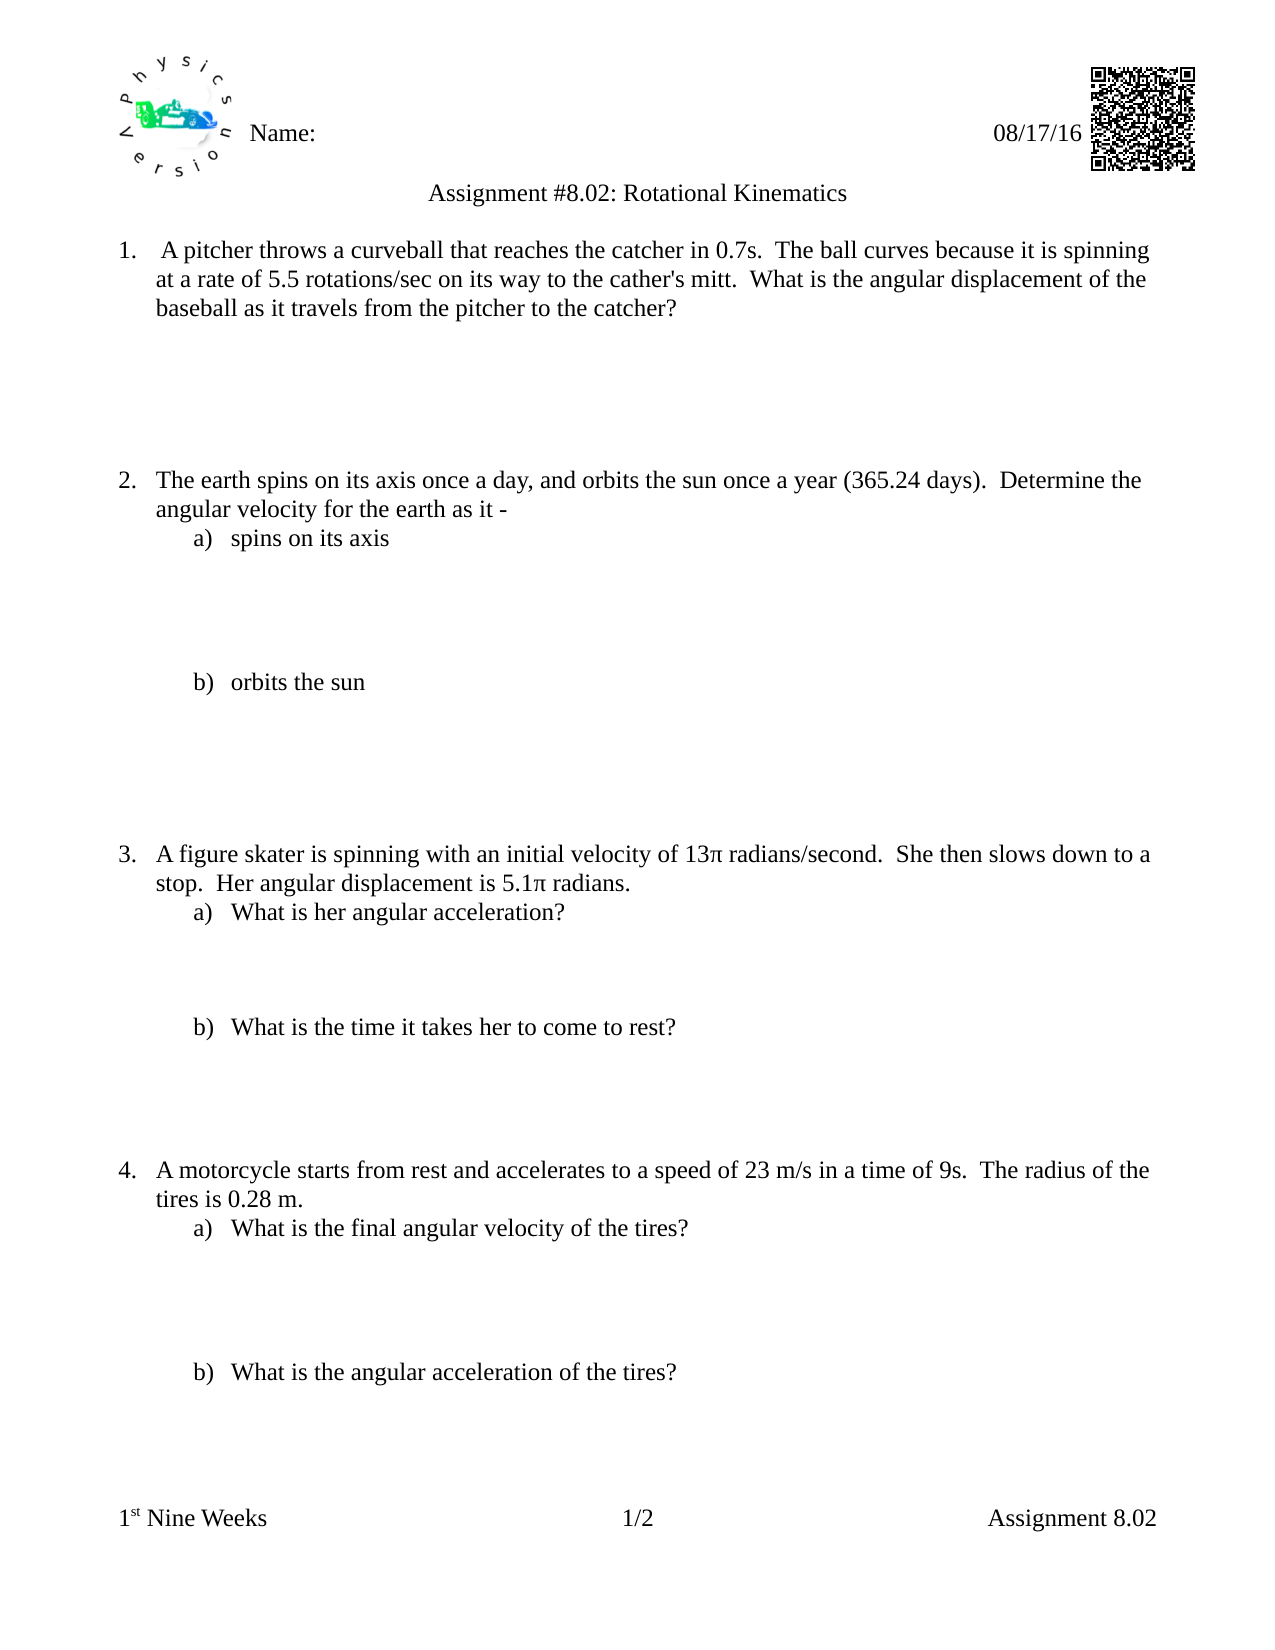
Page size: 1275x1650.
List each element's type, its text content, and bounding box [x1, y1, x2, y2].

list What is the time it takes her to come to rest? [193, 1012, 1157, 1041]
picture [1082, 58, 1203, 179]
list A pitcher throws a curveball that reaches the catcher in 0.7s. The ball curves because it is spinning at a rate of 5.5 rotations/sec on its way to the cather's mitt. What is the angular displacement of the baseball as it travels from the pitcher to the catcher? [118, 236, 1157, 322]
picture [119, 56, 232, 177]
list The earth spins on its axis once a day, and orbits the sun once a year (365.24 days). Determine the angular velocity for the earth as it - [118, 466, 1157, 523]
list A motorcycle starts from rest and accelerates to a speed of 23 m/s in a time of 9s. The radius of the tires is 0.28 m. [118, 1156, 1157, 1213]
text Assignment #8.02: Rotational Kinematics [118, 176, 1157, 207]
list A figure skater is spinning with an initial velocity of 13π radians/second. She then slows down to a stop. Her angular displacement is 5.1π radians. [118, 839, 1157, 897]
list spins on its axis [193, 523, 1157, 552]
list What is the angular acceleration of the tires? [193, 1357, 1157, 1386]
list What is her angular acceleration? [193, 897, 1157, 926]
list orbits the sun [193, 667, 1157, 696]
list What is the final angular velocity of the tires? [193, 1213, 1157, 1242]
